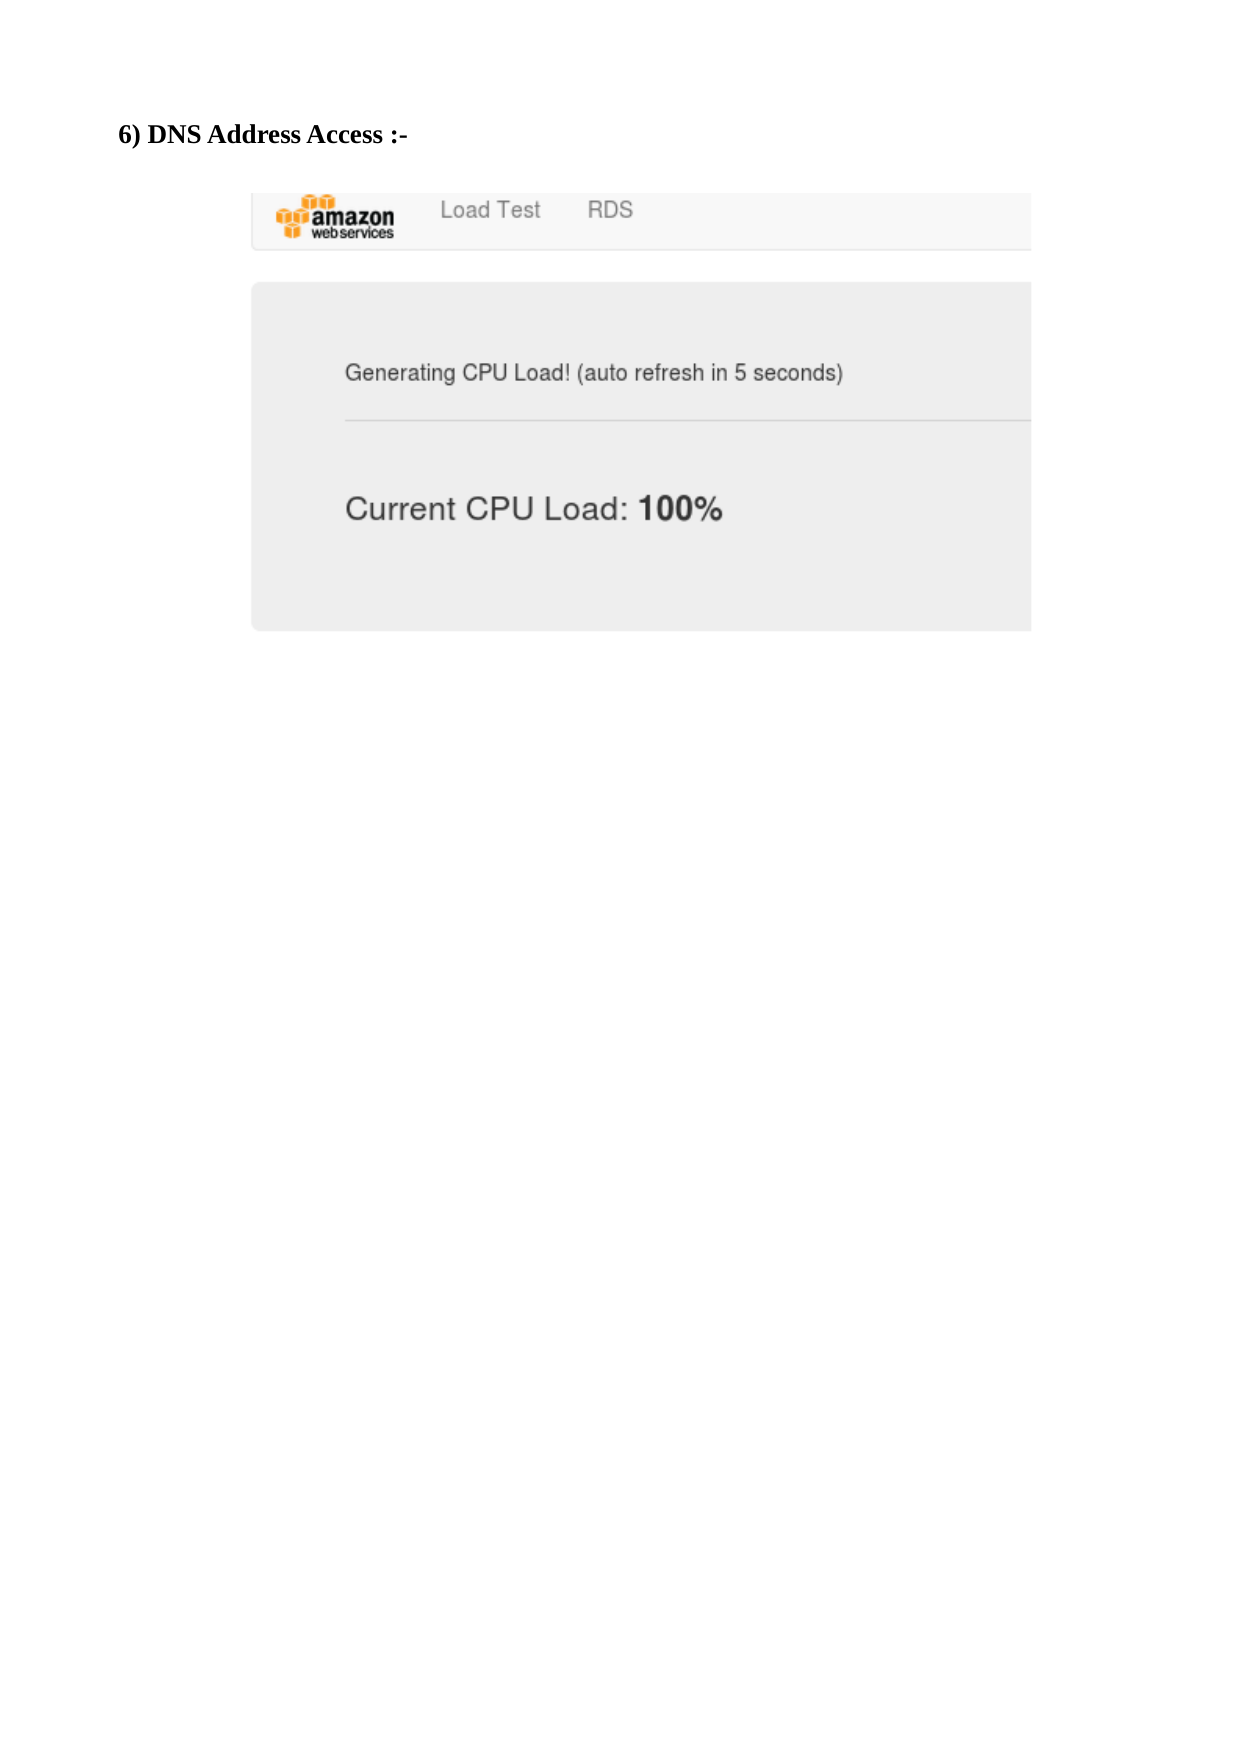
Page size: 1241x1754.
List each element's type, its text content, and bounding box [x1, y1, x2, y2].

picture [228, 193, 1032, 633]
text 6) DNS Address Access :- [118, 118, 1122, 149]
